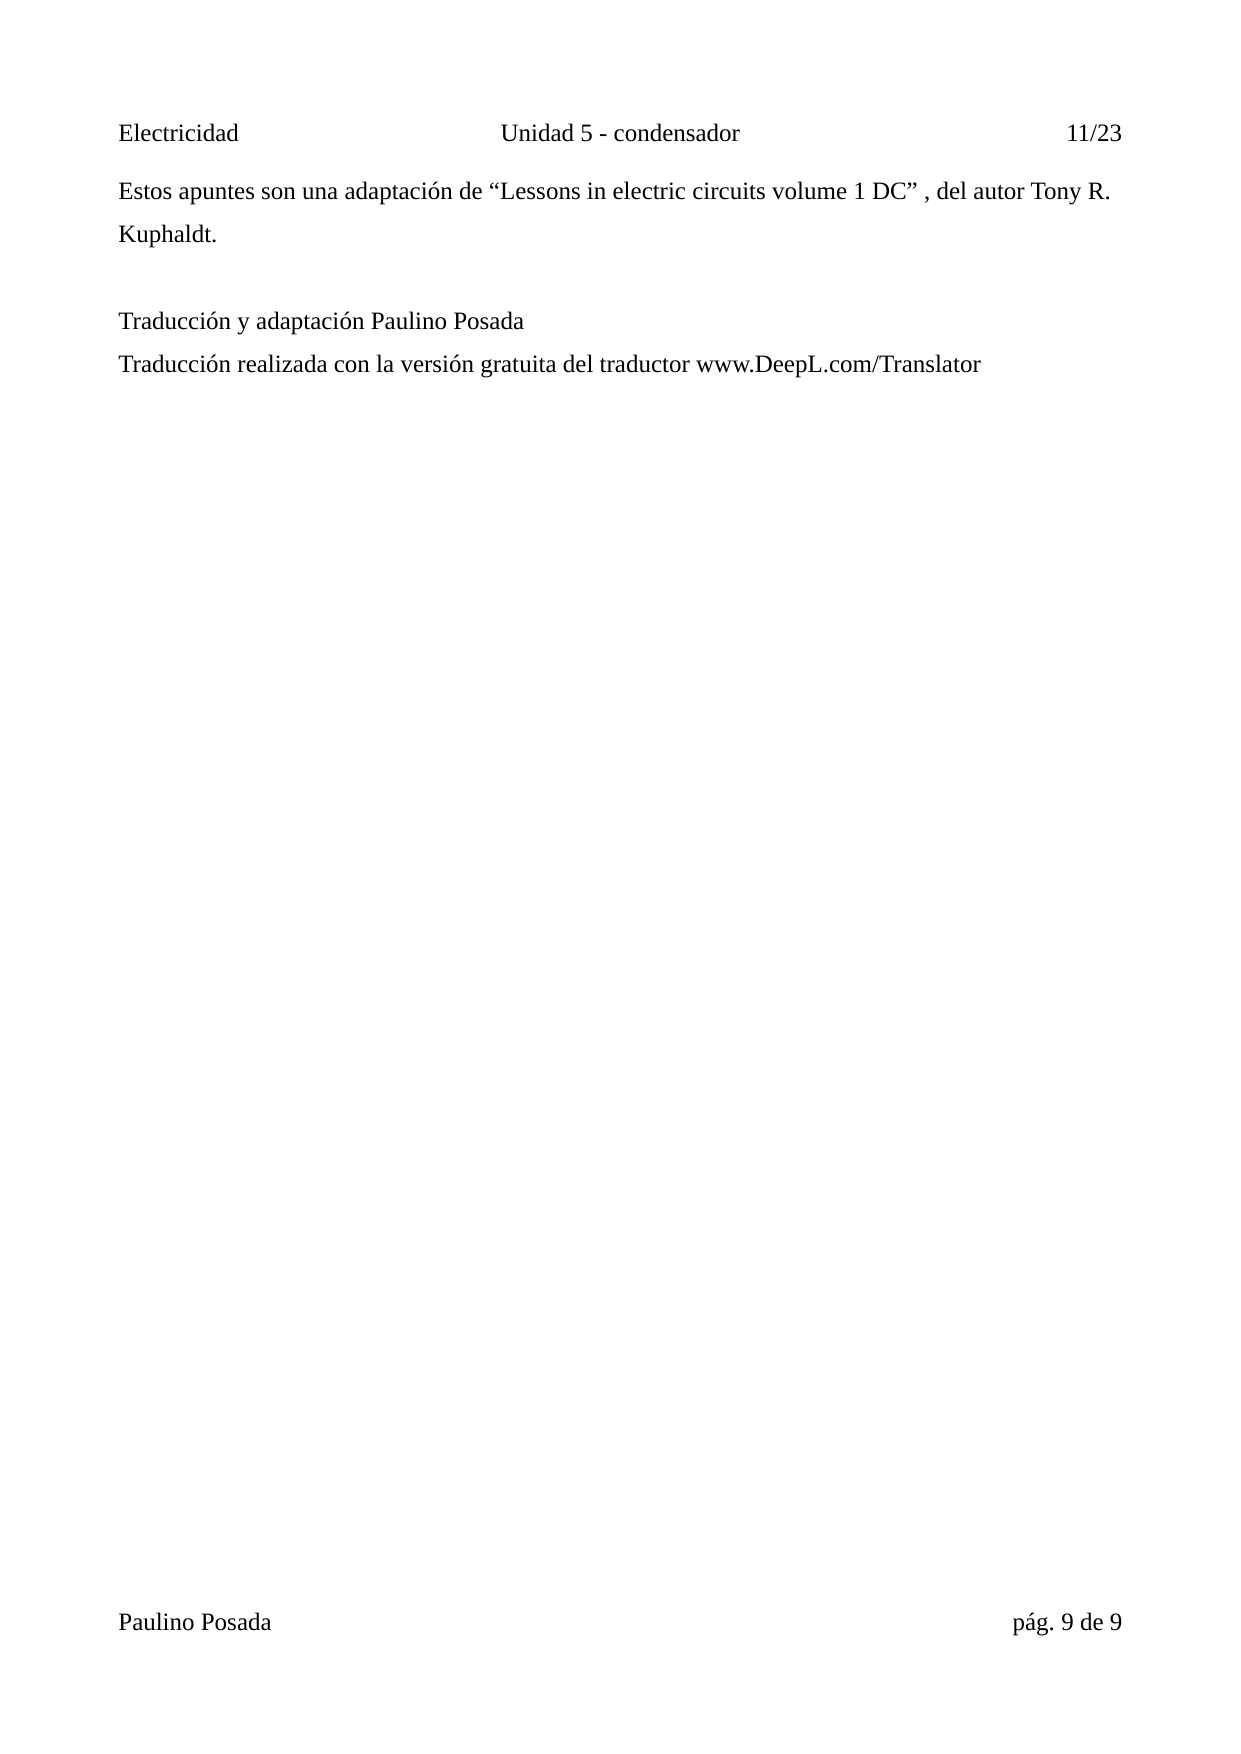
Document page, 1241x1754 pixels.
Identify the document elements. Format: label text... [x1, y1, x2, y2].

text Estos apuntes son una adaptación de “Lessons in electric circuits volume 1 DC” , del autor Tony R. Kuphaldt. [118, 176, 1122, 248]
text Traducción realizada con la versión gratuita del traductor www.DeepL.com/Translator [118, 349, 1122, 378]
text Traducción y adaptación Paulino Posada [118, 306, 1122, 334]
